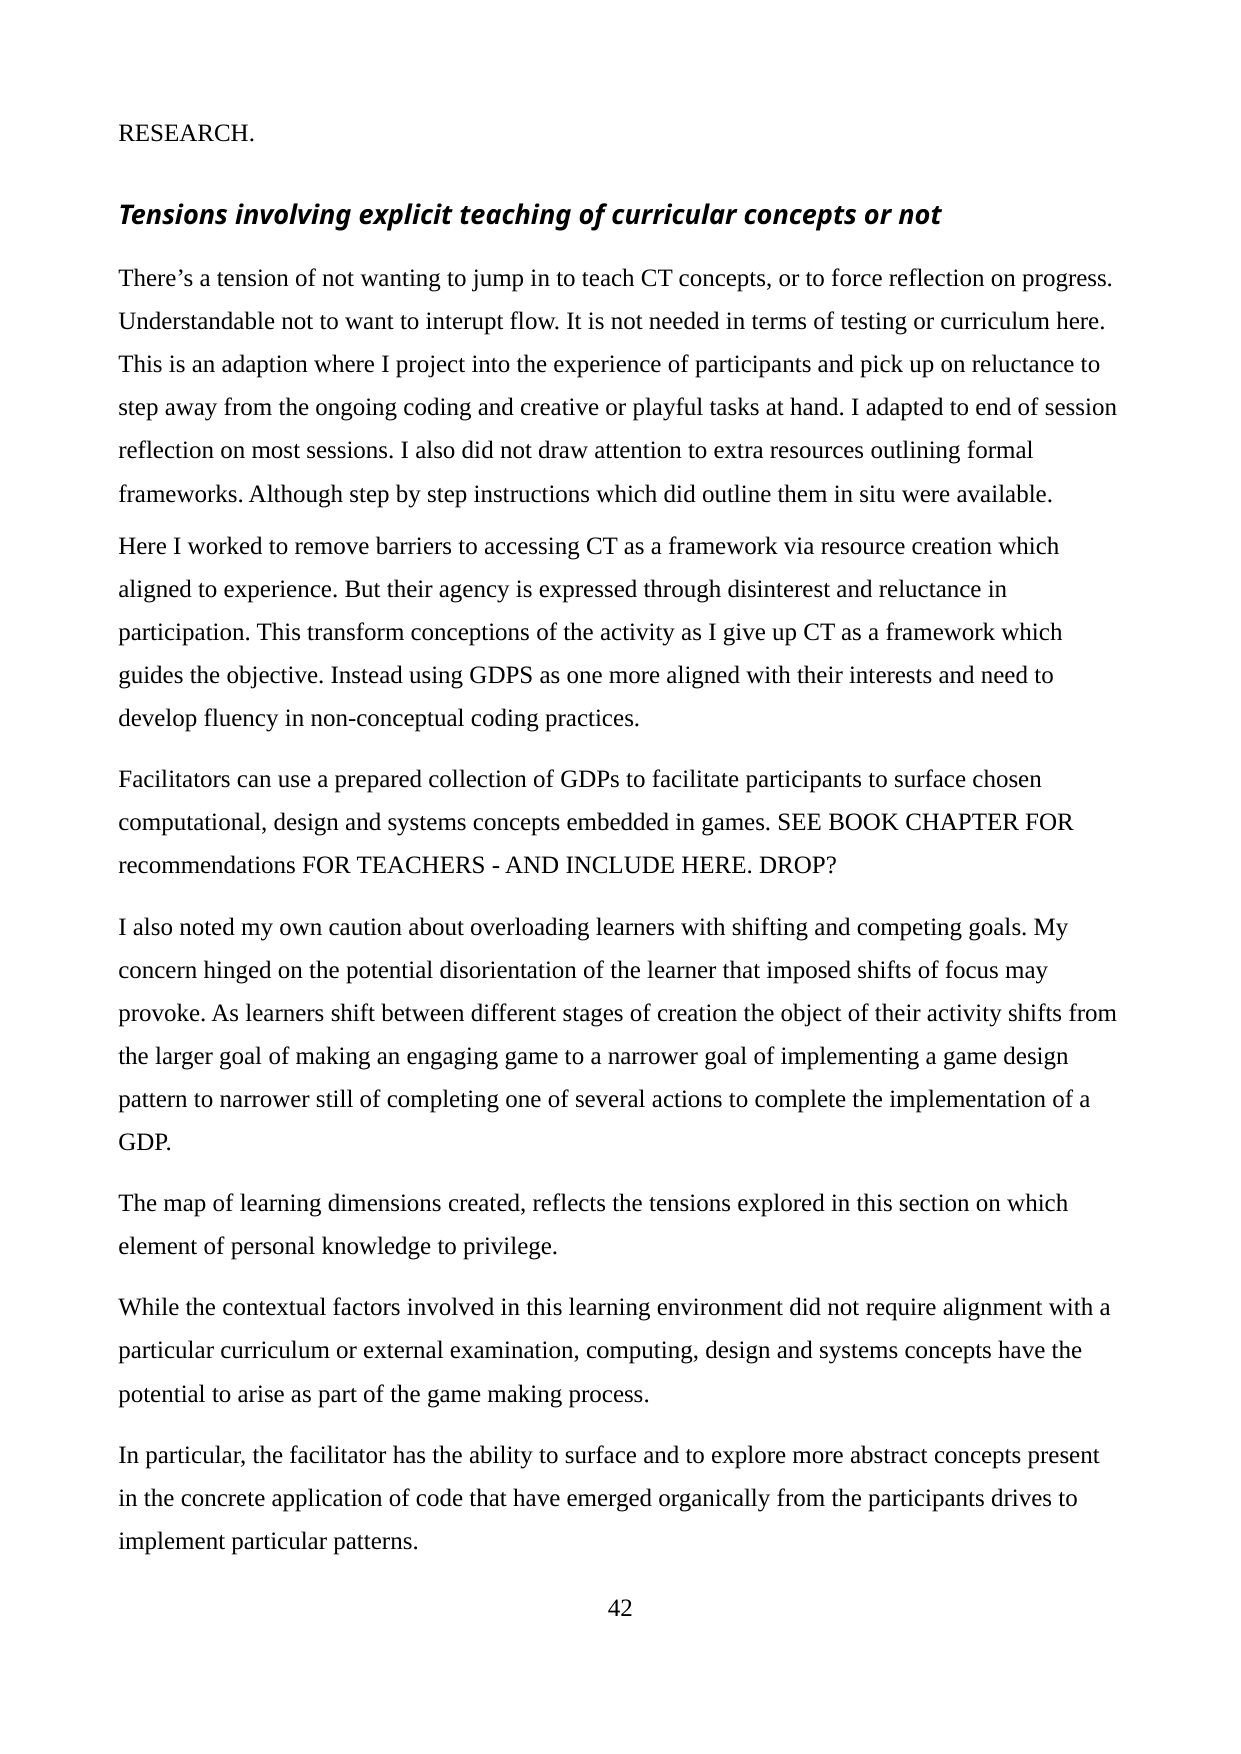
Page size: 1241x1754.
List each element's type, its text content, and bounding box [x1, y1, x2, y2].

text Facilitators can use a prepared collection of GDPs to facilitate participants to surface chosen computational, design and systems concepts embedded in games. SEE BOOK CHAPTER FOR recommendations FOR TEACHERS - AND INCLUDE HERE. DROP? [118, 764, 1122, 879]
text There’s a tension of not wanting to jump in to teach CT concepts, or to force reflection on progress. Understandable not to want to interupt flow. It is not needed in terms of testing or curriculum here. This is an adaption where I project into the experience of participants and pick up on reluctance to step away from the ongoing coding and creative or playful tasks at hand. I adapted to end of session reflection on most sessions. I also did not draw attention to extra resources outlining formal frameworks. Although step by step instructions which did outline them in situ were available. [118, 263, 1122, 507]
text In particular, the facilitator has the ability to surface and to explore more abstract concepts present in the concrete application of code that have emerged organically from the participants drives to implement particular patterns. [118, 1440, 1122, 1555]
text I also noted my own caution about overloading learners with shifting and competing goals. My concern hinged on the potential disorientation of the learner that imposed shifts of focus may provoke. As learners shift between different stages of creation the object of their activity shifts from the larger goal of making an engaging game to a narrower goal of implementing a game design pattern to narrower still of completing one of several actions to complete the implementation of a GDP. [118, 912, 1122, 1156]
text While the contextual factors involved in this learning environment did not require alignment with a particular curriculum or external examination, computing, design and systems concepts have the potential to arise as part of the game making process. [118, 1292, 1122, 1407]
text Here I worked to remove barriers to accessing CT as a framework via resource creation which aligned to experience. But their agency is expressed through disinterest and reluctance in participation. This transform conceptions of the activity as I give up CT as a framework which guides the objective. Instead using GDPS as one more aligned with their interests and need to develop fluency in non-conceptual coding practices. [118, 531, 1122, 732]
text The map of learning dimensions created, reflects the tensions explored in this section on which element of personal knowledge to privilege. [118, 1188, 1122, 1260]
subtitle Tensions involving explicit teaching of curricular concepts or not [118, 195, 1122, 232]
text RESEARCH. [118, 118, 1122, 147]
